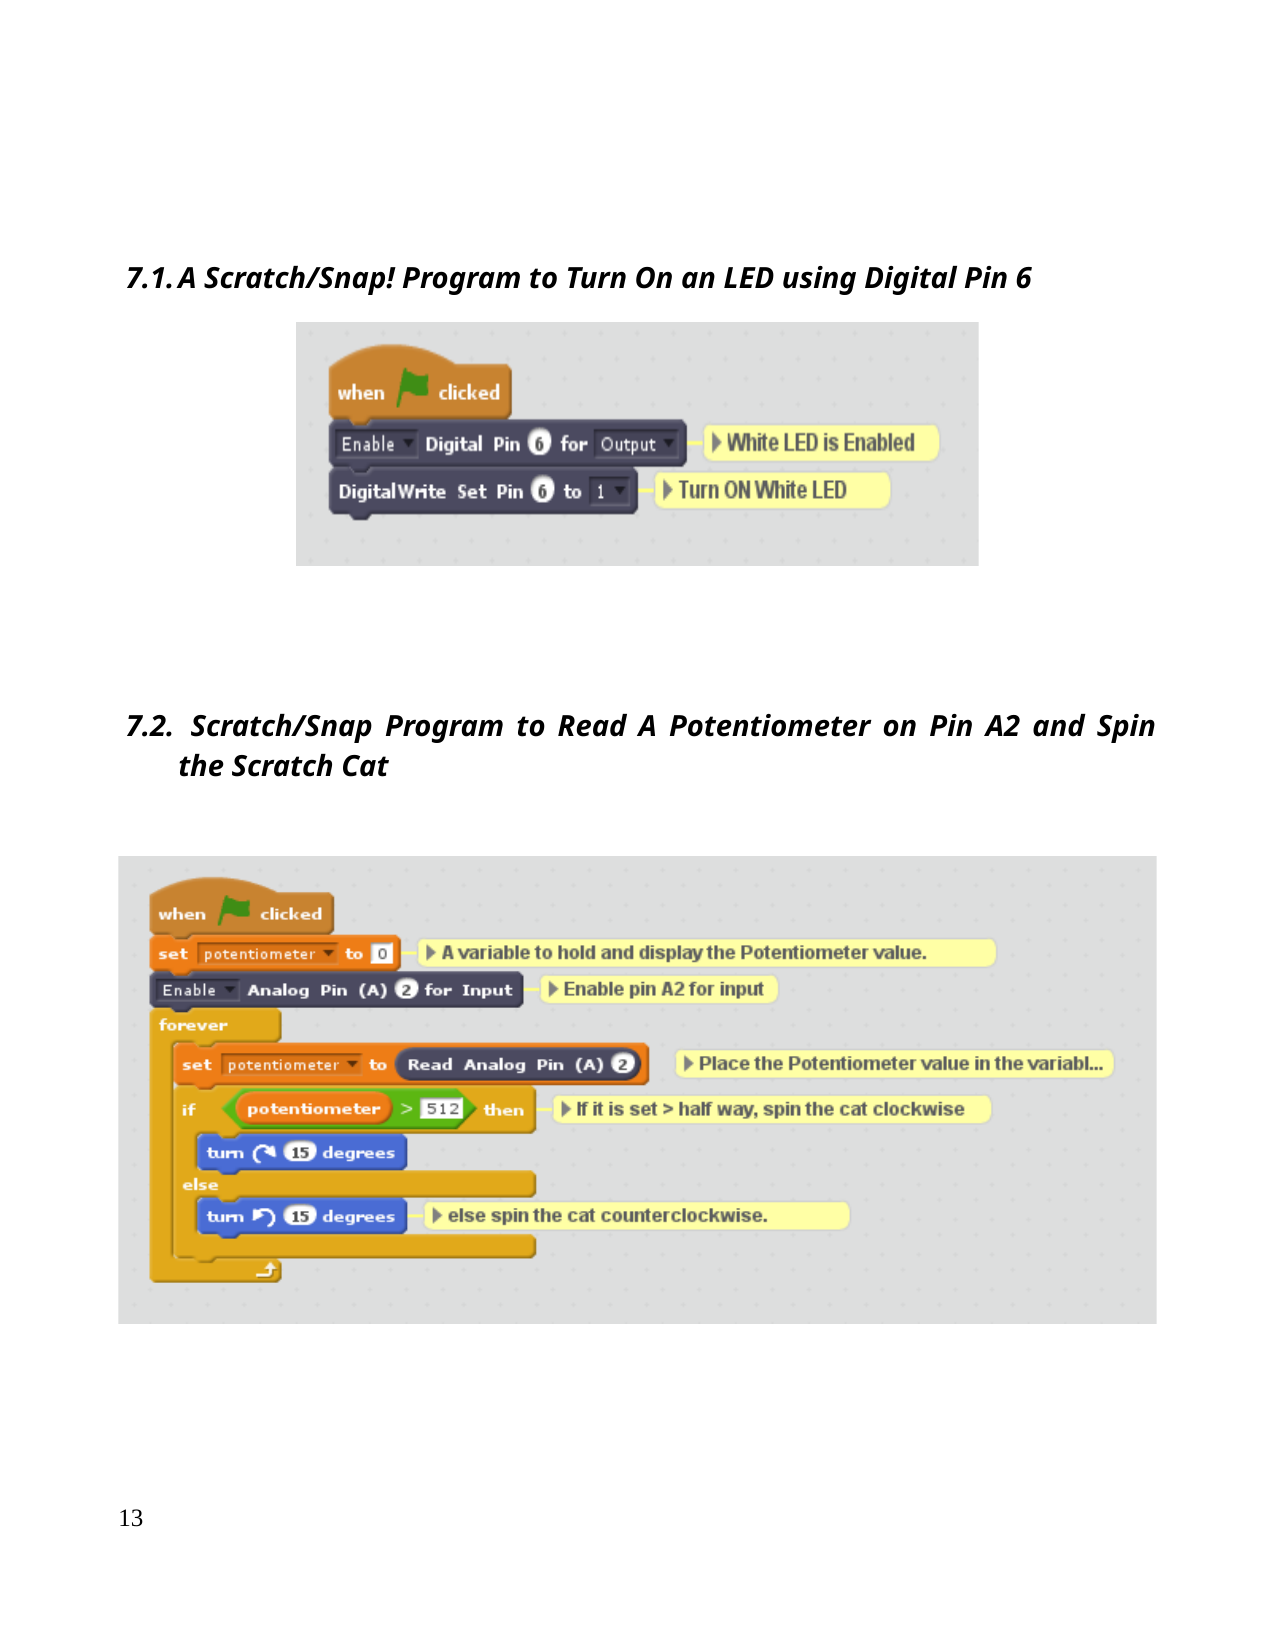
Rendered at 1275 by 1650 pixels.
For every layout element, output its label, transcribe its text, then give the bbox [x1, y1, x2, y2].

picture [118, 856, 1157, 1324]
subtitle Scratch/Snap Program to Read A Potentiometer on Pin A2 and Spin the Scratch Cat [118, 706, 1157, 785]
picture [296, 322, 979, 566]
subtitle A Scratch/Snap! Program to Turn On an LED using Digital Pin 6 [118, 257, 1157, 297]
